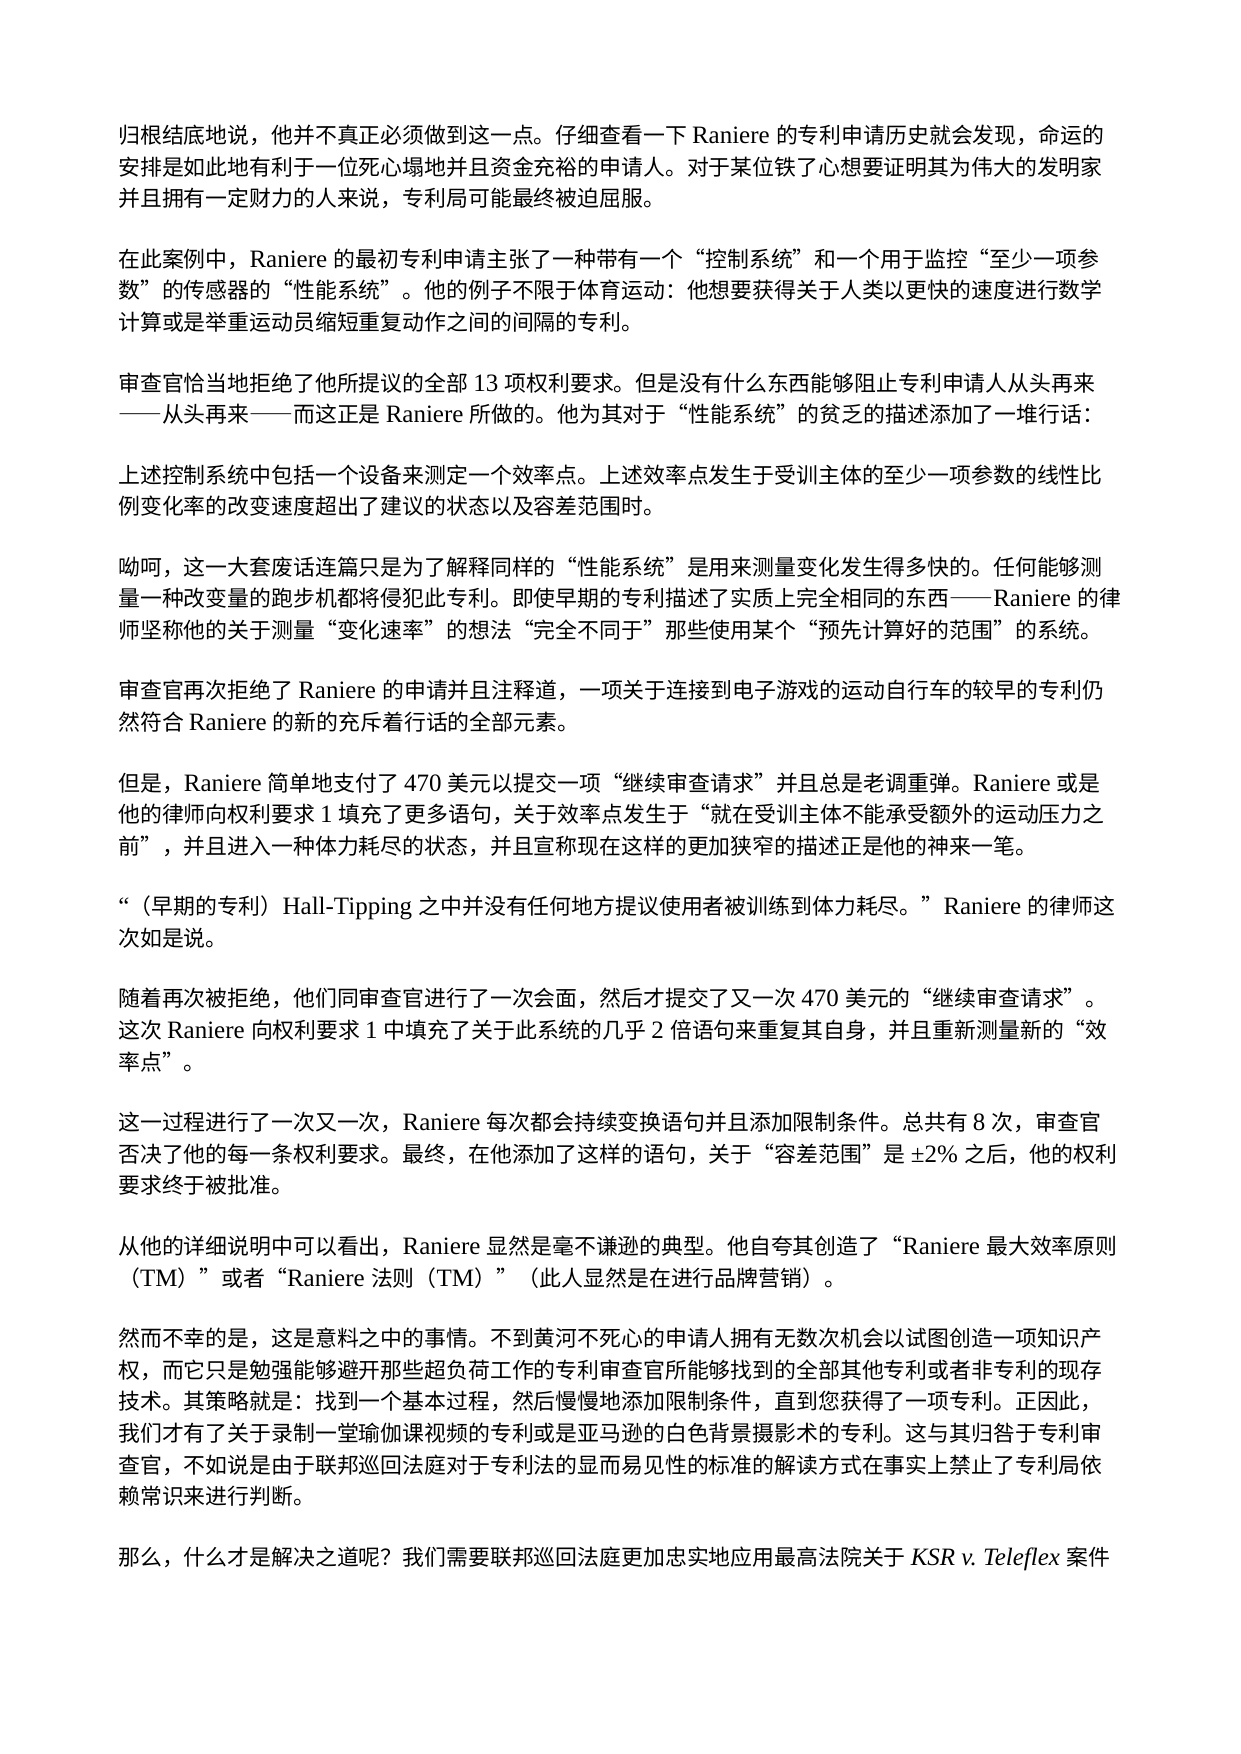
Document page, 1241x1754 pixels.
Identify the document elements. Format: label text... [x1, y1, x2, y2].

text 上述控制系统中包括一个设备来测定一个效率点。上述效率点发生于受训主体的至少一项参数的线性比例变化率的改变速度超出了建议的状态以及容差范围时。 [118, 458, 1122, 521]
text 从他的详细说明中可以看出，Raniere 显然是毫不谦逊的典型。他自夸其创造了“Raniere 最大效率原则（TM）”或者“Raniere 法则（TM）”（此人显然是在进行品牌营销）。 [118, 1229, 1122, 1292]
text 这一过程进行了一次又一次，Raniere 每次都会持续变换语句并且添加限制条件。总共有 8 次，审查官否决了他的每一条权利要求。最终，在他添加了这样的语句，关于“容差范围”是 ±2% 之后，他的权利要求终于被批准。 [118, 1105, 1122, 1200]
text 那么，什么才是解决之道呢？我们需要联邦巡回法庭更加忠实地应用最高法院关于 KSR v. Teleflex 案件 [118, 1540, 1122, 1571]
text 审查官恰当地拒绝了他所提议的全部 13 项权利要求。但是没有什么东西能够阻止专利申请人从头再来——从头再来——而这正是 Raniere 所做的。他为其对于“性能系统”的贫乏的描述添加了一堆行话： [118, 366, 1122, 429]
text 归根结底地说，他并不真正必须做到这一点。仔细查看一下 Raniere 的专利申请历史就会发现，命运的安排是如此地有利于一位死心塌地并且资金充裕的申请人。对于某位铁了心想要证明其为伟大的发明家并且拥有一定财力的人来说，专利局可能最终被迫屈服。 [118, 118, 1122, 213]
text 呦呵，这一大套废话连篇只是为了解释同样的“性能系统”是用来测量变化发生得多快的。任何能够测量一种改变量的跑步机都将侵犯此专利。即使早期的专利描述了实质上完全相同的东西——Raniere 的律师坚称他的关于测量“变化速率”的想法“完全不同于”那些使用某个“预先计算好的范围”的系统。 [118, 550, 1122, 645]
text 在此案例中，Raniere 的最初专利申请主张了一种带有一个“控制系统”和一个用于监控“至少一项参数”的传感器的“性能系统”。他的例子不限于体育运动：他想要获得关于人类以更快的速度进行数学计算或是举重运动员缩短重复动作之间的间隔的专利。 [118, 242, 1122, 337]
text 随着再次被拒绝，他们同审查官进行了一次会面，然后才提交了又一次 470 美元的“继续审查请求”。这次 Raniere 向权利要求 1 中填充了关于此系统的几乎 2 倍语句来重复其自身，并且重新测量新的“效率点”。 [118, 981, 1122, 1076]
text 但是，Raniere 简单地支付了 470 美元以提交一项“继续审查请求”并且总是老调重弹。Raniere 或是他的律师向权利要求 1 填充了更多语句，关于效率点发生于“就在受训主体不能承受额外的运动压力之前”，并且进入一种体力耗尽的状态，并且宣称现在这样的更加狭窄的描述正是他的神来一笔。 [118, 766, 1122, 861]
text 审查官再次拒绝了 Raniere 的申请并且注释道，一项关于连接到电子游戏的运动自行车的较早的专利仍然符合 Raniere 的新的充斥着行话的全部元素。 [118, 673, 1122, 737]
text 然而不幸的是，这是意料之中的事情。不到黄河不死心的申请人拥有无数次机会以试图创造一项知识产权，而它只是勉强能够避开那些超负荷工作的专利审查官所能够找到的全部其他专利或者非专利的现存技术。其策略就是：找到一个基本过程，然后慢慢地添加限制条件，直到您获得了一项专利。正因此，我们才有了关于录制一堂瑜伽课视频的专利或是亚马逊的白色背景摄影术的专利。这与其归咎于专利审查官，不如说是由于联邦巡回法庭对于专利法的显而易见性的标准的解读方式在事实上禁止了专利局依赖常识来进行判断。 [118, 1321, 1122, 1511]
text “（早期的专利）Hall-Tipping 之中并没有任何地方提议使用者被训练到体力耗尽。”Raniere 的律师这次如是说。 [118, 889, 1122, 953]
